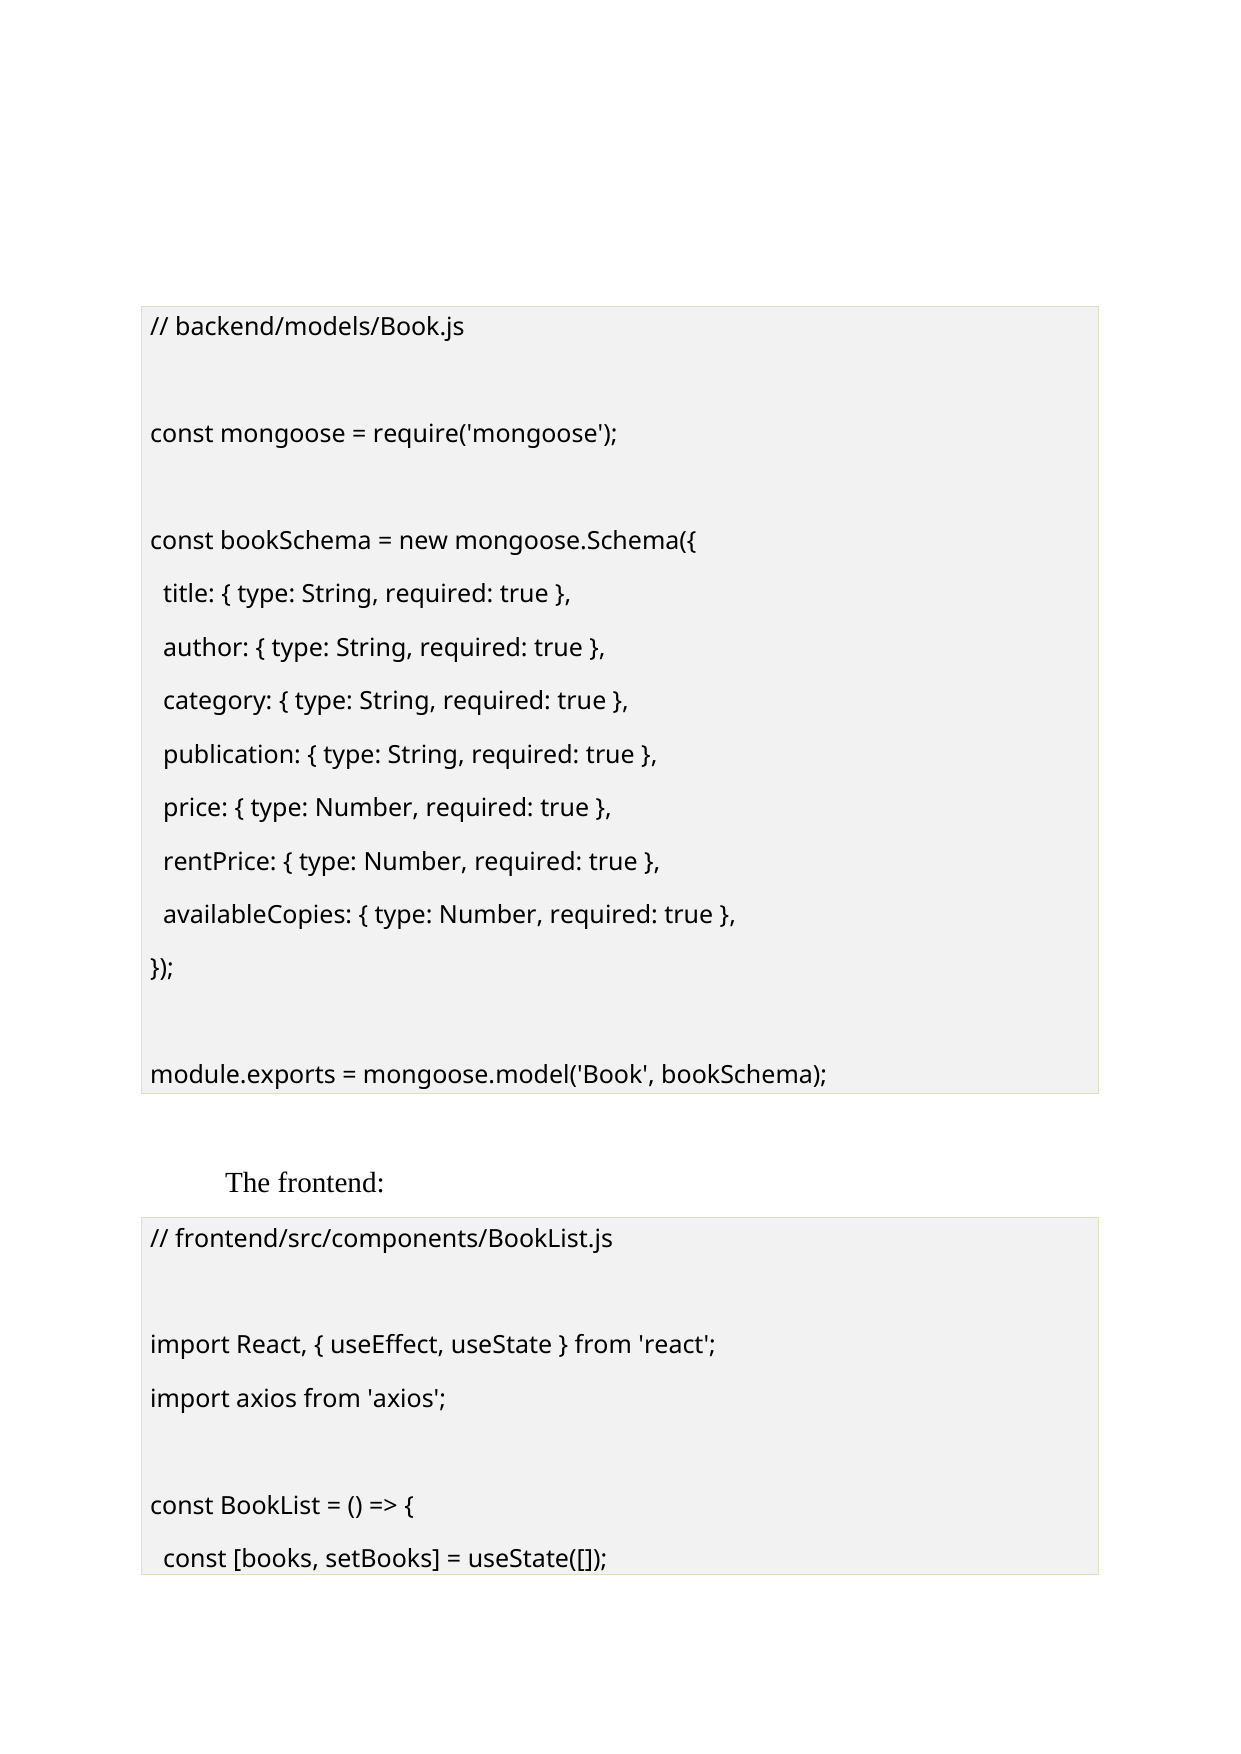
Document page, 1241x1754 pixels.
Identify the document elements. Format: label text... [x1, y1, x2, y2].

text category: { type: String, required: true }, [142, 680, 1098, 717]
text // frontend/src/components/BookList.js [142, 1218, 1098, 1254]
text title: { type: String, required: true }, [142, 573, 1098, 610]
text The frontend: [150, 1165, 1090, 1199]
text module.exports = mongoose.model('Book', bookSchema); [142, 1054, 1098, 1093]
text rentPrice: { type: Number, required: true }, [142, 840, 1098, 877]
text price: { type: Number, required: true }, [142, 787, 1098, 824]
text import axios from 'axios'; [142, 1377, 1098, 1415]
text // backend/models/Book.js [142, 307, 1098, 343]
text import React, { useEffect, useState } from 'react'; [142, 1324, 1098, 1361]
text publication: { type: String, required: true }, [142, 733, 1098, 770]
text availableCopies: { type: Number, required: true }, [142, 893, 1098, 931]
text const [books, setBooks] = useState([]); [142, 1538, 1098, 1574]
text const bookSchema = new mongoose.Schema({ [142, 519, 1098, 557]
text }); [142, 947, 1098, 984]
text const mongoose = require('mongoose'); [142, 412, 1098, 450]
text const BookList = () => { [142, 1484, 1098, 1522]
text author: { type: String, required: true }, [142, 626, 1098, 663]
